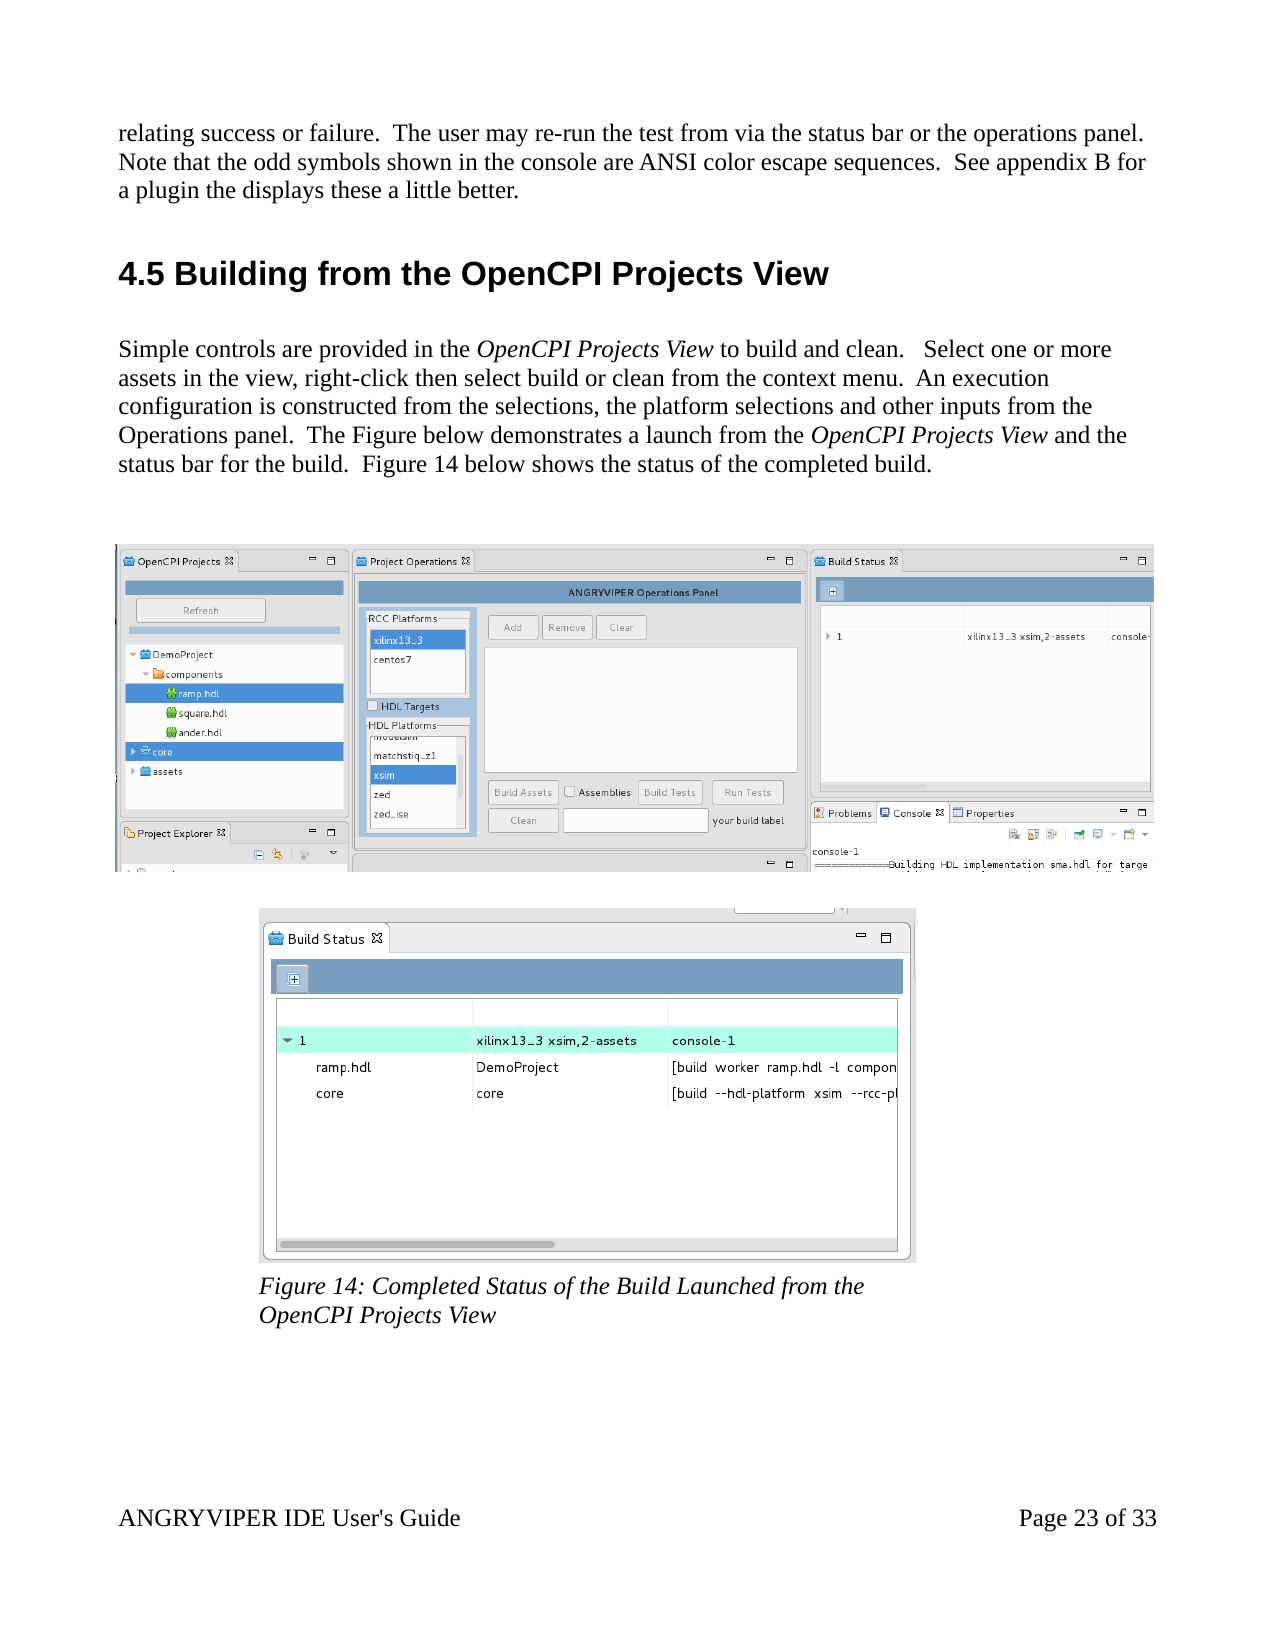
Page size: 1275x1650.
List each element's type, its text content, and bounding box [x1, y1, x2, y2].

picture [115, 544, 1154, 872]
picture [258, 908, 917, 1263]
text Simple controls are provided in the OpenCPI Projects View to build and clean. Select one or more assets in the view, right-click then select build or clean from the context menu. An execution configuration is constructed from the selections, the platform selections and other inputs from the Operations panel. The Figure below demonstrates a launch from the OpenCPI Projects View and the status bar for the build. Figure 14 below shows the status of the completed build. [118, 334, 1157, 478]
text relating success or failure. The user may re-run the test from via the status bar or the operations panel. Note that the odd symbols shown in the console are ANSI color escape sequences. See appendix B for a plugin the displays these a little better. [118, 118, 1157, 204]
text Figure 14: Completed Status of the Build Launched from the OpenCPI Projects View [259, 1263, 916, 1328]
subtitle 4.5 Building from the OpenCPI Projects View [118, 254, 1157, 293]
